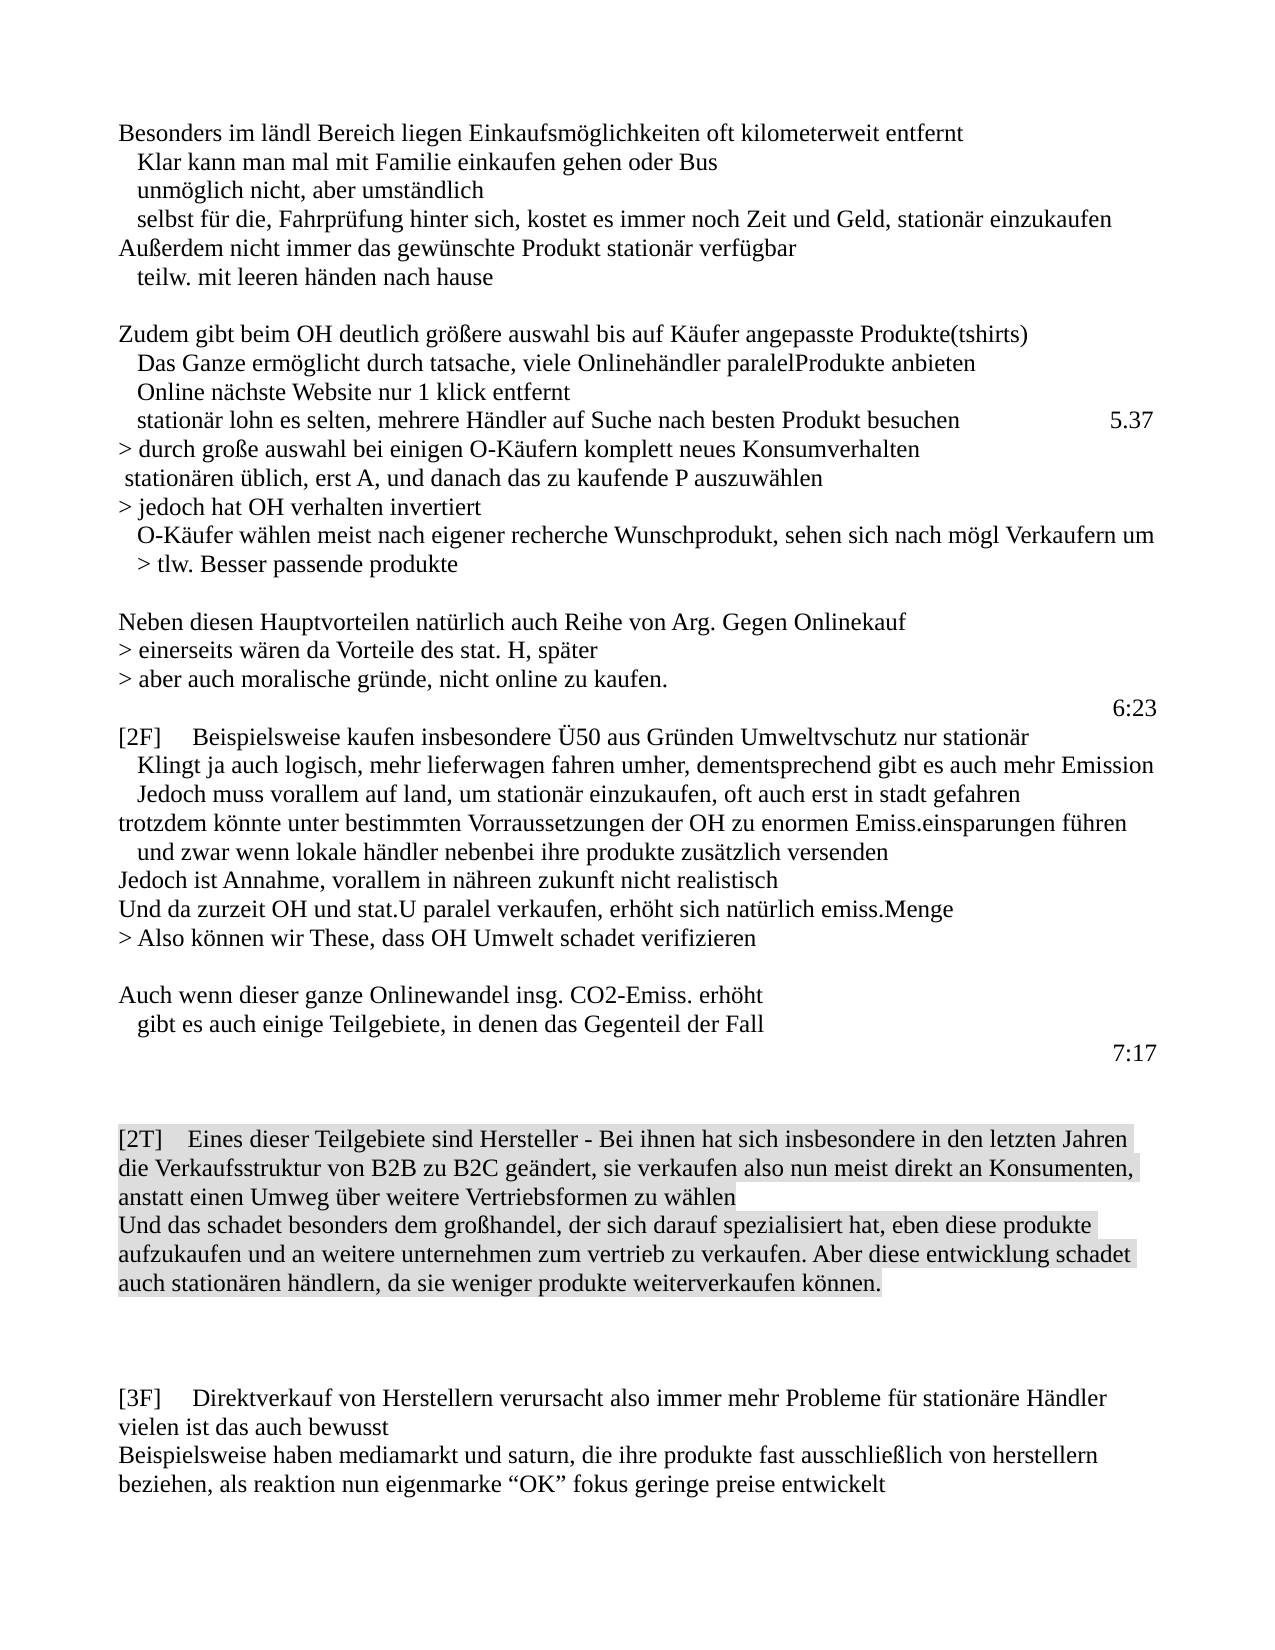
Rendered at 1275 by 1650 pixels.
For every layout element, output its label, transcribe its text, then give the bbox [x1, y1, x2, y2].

text gibt es auch einige Teilgebiete, in denen das Gegenteil der Fall [118, 1009, 1157, 1038]
text Zudem gibt beim OH deutlich größere auswahl bis auf Käufer angepasste Produkte(tshirts) [118, 319, 1157, 348]
text > durch große auswahl bei einigen O-Käufern komplett neues Konsumverhalten [118, 434, 1157, 463]
text [2F] Beispielsweise kaufen insbesondere Ü50 aus Gründen Umweltvschutz nur stationär [118, 722, 1157, 751]
text Besonders im ländl Bereich liegen Einkaufsmöglichkeiten oft kilometerweit entfernt [118, 118, 1157, 147]
text > aber auch moralische gründe, nicht online zu kaufen. [118, 664, 1157, 693]
text Und da zurzeit OH und stat.U paralel verkaufen, erhöht sich natürlich emiss.Menge [118, 894, 1157, 923]
text > tlw. Besser passende produkte [118, 549, 1157, 578]
text trotzdem könnte unter bestimmten Vorraussetzungen der OH zu enormen Emiss.einsparungen führen [118, 808, 1157, 837]
text [2T] Eines dieser Teilgebiete sind Hersteller - Bei ihnen hat sich insbesondere in den letzten Jahren die Verkaufsstruktur von B2B zu B2C geändert, sie verkaufen also nun meist direkt an Konsumenten, anstatt einen Umweg über weitere Vertriebsformen zu wählen [118, 1124, 1157, 1211]
text [3F] Direktverkauf von Herstellern verursacht also immer mehr Probleme für stationäre Händler vielen ist das auch bewusst [118, 1383, 1157, 1441]
text Das Ganze ermöglicht durch tatsache, viele Onlinehändler paralelProdukte anbieten [118, 348, 1157, 377]
text unmöglich nicht, aber umständlich [118, 176, 1157, 204]
text Online nächste Website nur 1 klick entfernt [118, 377, 1157, 406]
text Klingt ja auch logisch, mehr lieferwagen fahren umher, dementsprechend gibt es auch mehr Emission [118, 751, 1157, 779]
text Und das schadet besonders dem großhandel, der sich darauf spezialisiert hat, eben diese produkte aufzukaufen und an weitere unternehmen zum vertrieb zu verkaufen. Aber diese entwicklung schadet auch stationären händlern, da sie weniger produkte weiterverkaufen können. [118, 1211, 1157, 1297]
text Jedoch ist Annahme, vorallem in nähreen zukunft nicht realistisch [118, 866, 1157, 894]
text Neben diesen Hauptvorteilen natürlich auch Reihe von Arg. Gegen Onlinekauf [118, 607, 1157, 636]
text Beispielsweise haben mediamarkt und saturn, die ihre produkte fast ausschließlich von herstellern beziehen, als reaktion nun eigenmarke “OK” fokus geringe preise entwickelt [118, 1441, 1157, 1498]
text O-Käufer wählen meist nach eigener recherche Wunschprodukt, sehen sich nach mögl Verkaufern um [118, 521, 1157, 549]
text > Also können wir These, dass OH Umwelt schadet verifizieren [118, 923, 1157, 952]
text und zwar wenn lokale händler nebenbei ihre produkte zusätzlich versenden [118, 837, 1157, 866]
text stationär lohn es selten, mehrere Händler auf Suche nach besten Produkt besuchen 5.37 [118, 406, 1157, 434]
text > jedoch hat OH verhalten invertiert [118, 492, 1157, 521]
text Außerdem nicht immer das gewünschte Produkt stationär verfügbar [118, 233, 1157, 262]
text Klar kann man mal mit Familie einkaufen gehen oder Bus [118, 147, 1157, 176]
text Auch wenn dieser ganze Onlinewandel insg. CO2-Emiss. erhöht [118, 981, 1157, 1009]
text selbst für die, Fahrprüfung hinter sich, kostet es immer noch Zeit und Geld, stationär einzukaufen [118, 204, 1157, 233]
text Jedoch muss vorallem auf land, um stationär einzukaufen, oft auch erst in stadt gefahren [118, 779, 1157, 808]
text teilw. mit leeren händen nach hause [118, 262, 1157, 291]
text > einerseits wären da Vorteile des stat. H, später [118, 636, 1157, 664]
text 7:17 [118, 1038, 1157, 1067]
text 6:23 [118, 693, 1157, 722]
text stationären üblich, erst A, und danach das zu kaufende P auszuwählen [118, 463, 1157, 492]
